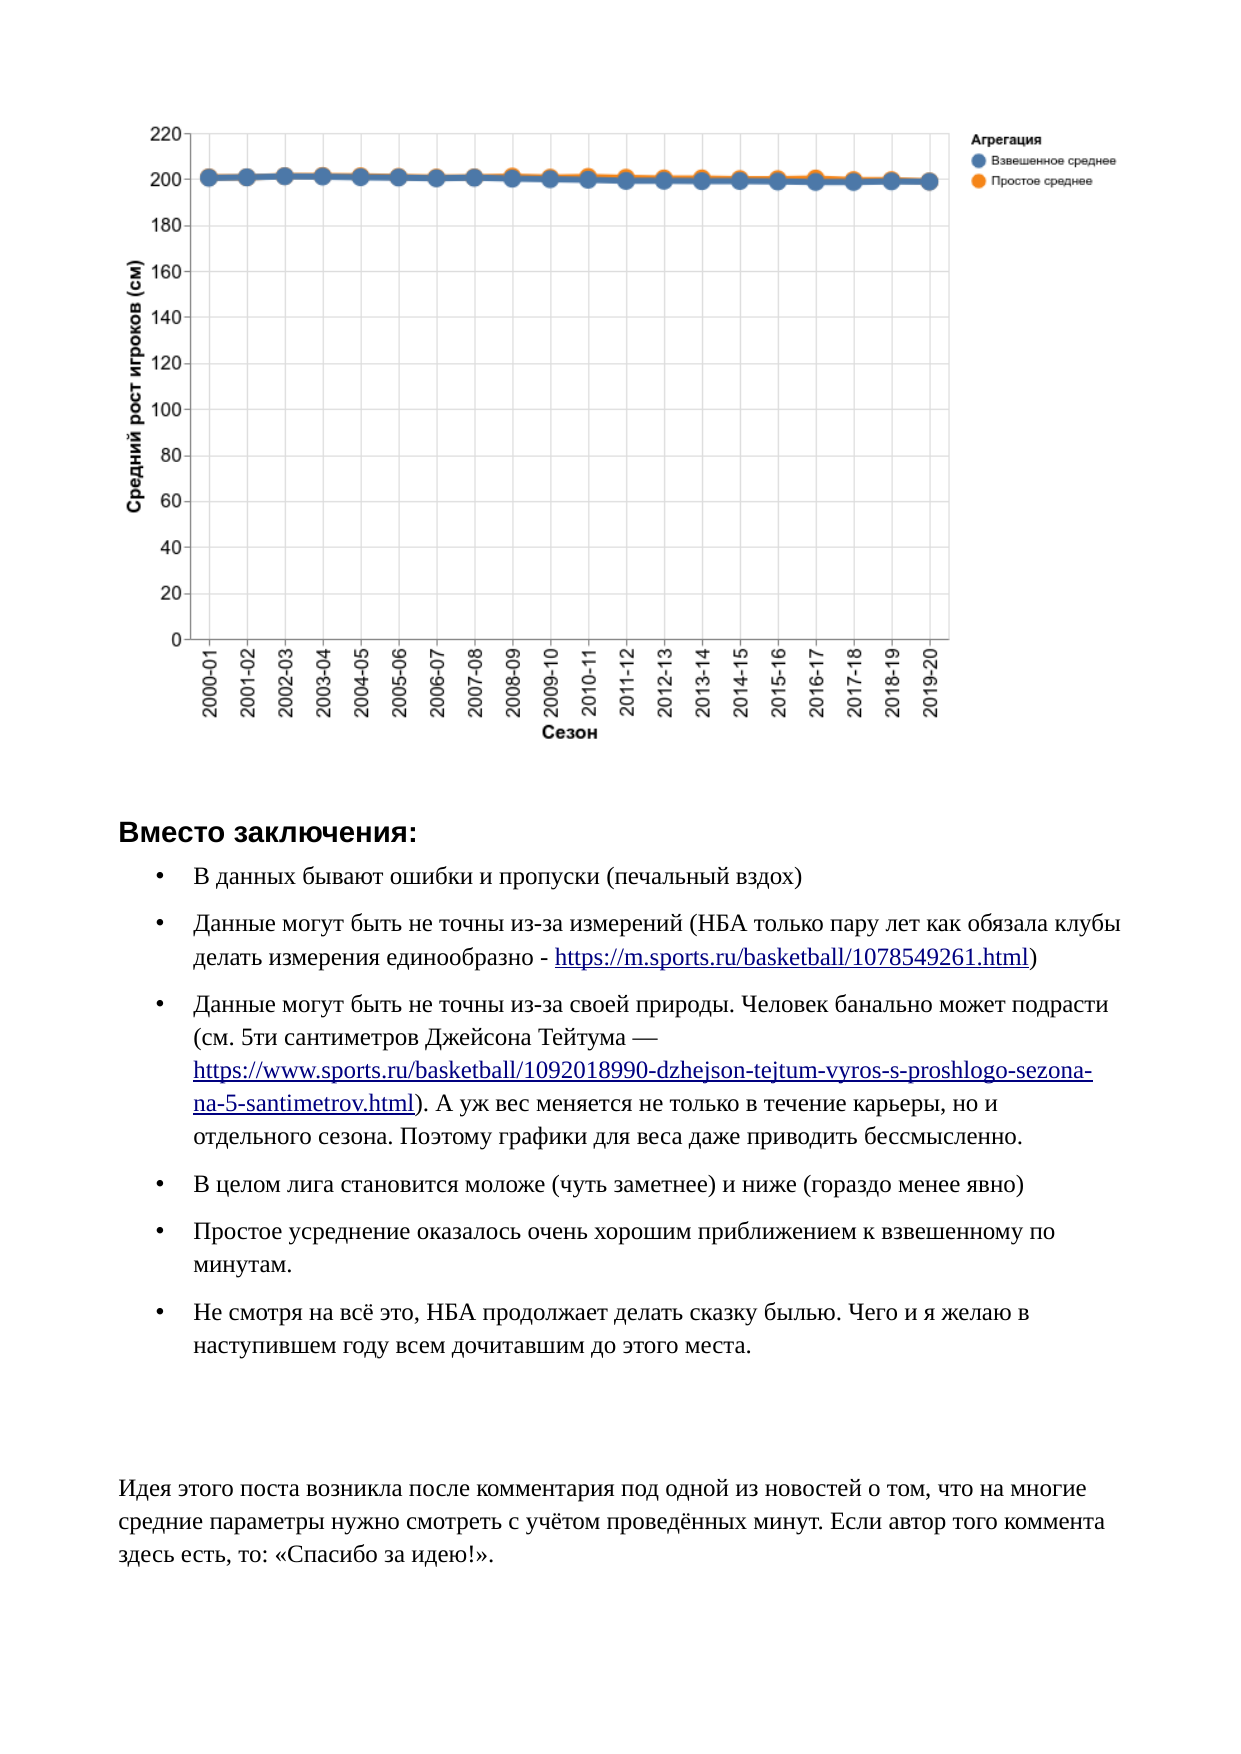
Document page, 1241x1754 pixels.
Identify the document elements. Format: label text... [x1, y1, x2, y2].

text Идея этого поста возникла после комментария под одной из новостей о том, что на многие средние параметры нужно смотреть с учётом проведённых минут. Если автор того коммента здесь есть, то: «Спасибо за идею!». [118, 1473, 1122, 1568]
list Простое усреднение оказалось очень хорошим приближением к взвешенному по минутам. [156, 1216, 1122, 1278]
subtitle Вместо заключения: [118, 815, 1122, 848]
list В целом лига становится моложе (чуть заметнее) и ниже (гораздо менее явно) [156, 1169, 1122, 1198]
list Данные могут быть не точны из-за измерений (НБА только пару лет как обязала клубы делать измерения единообразно - https://m.sports.ru/basketball/1078549261.html) [156, 908, 1122, 970]
picture [118, 118, 1123, 749]
list Данные могут быть не точны из-за своей природы. Человек банально может подрасти (см. 5ти сантиметров Джейсона Тейтума — https://www.sports.ru/basketball/1092018990-dzhejson-tejtum-vyros-s-proshlogo-sezona-na-5-santimetrov.html). А уж вес меняется не только в течение карьеры, но и отдельного сезона. Поэтому графики для веса даже приводить бессмысленно. [156, 989, 1122, 1150]
list В данных бывают ошибки и пропуски (печальный вздох) [156, 861, 1122, 890]
list Не смотря на всё это, НБА продолжает делать сказку былью. Чего и я желаю в наступившем году всем дочитавшим до этого места. [156, 1297, 1122, 1359]
